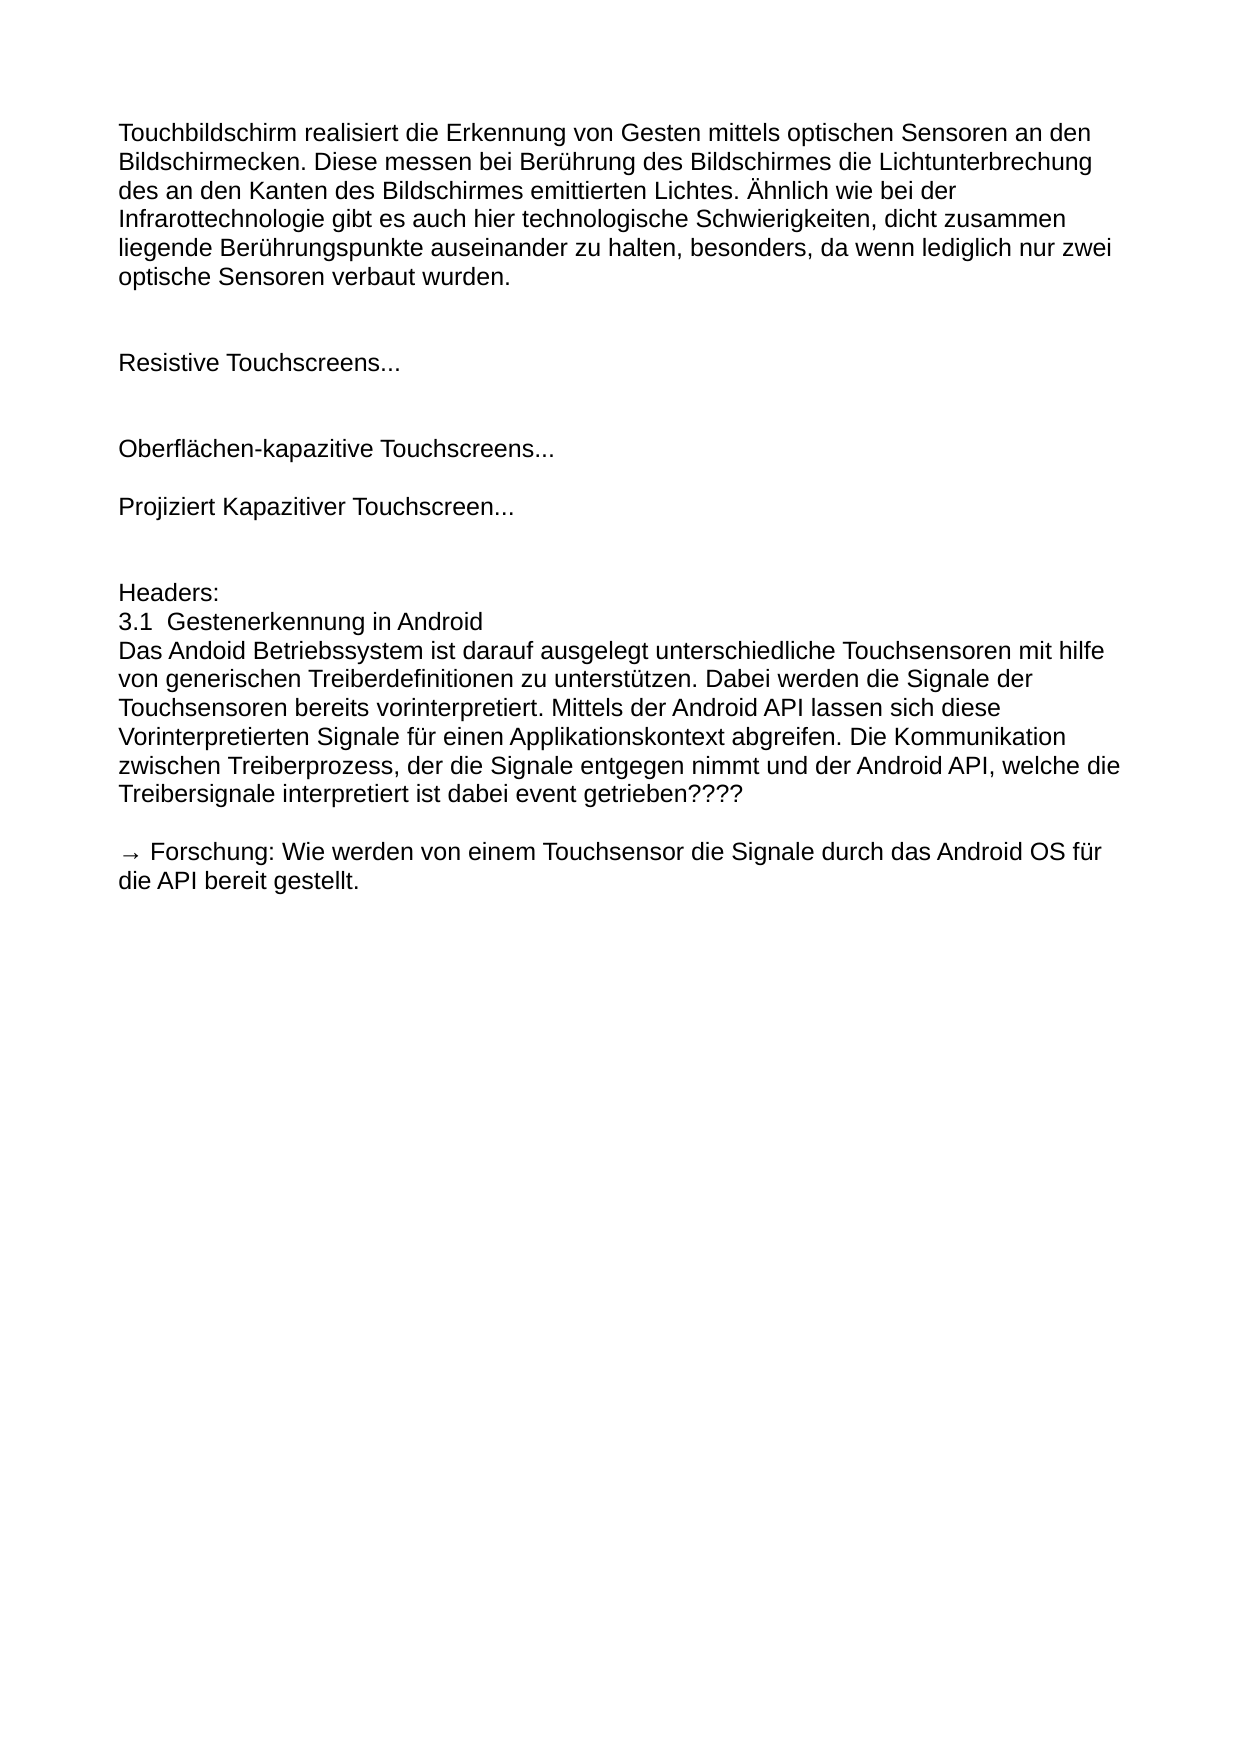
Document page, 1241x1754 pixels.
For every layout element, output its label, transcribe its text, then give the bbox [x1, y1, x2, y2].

text Resistive Touchscreens... [118, 348, 1122, 377]
text Touchbildschirm realisiert die Erkennung von Gesten mittels optischen Sensoren an den Bildschirmecken. Diese messen bei Berührung des Bildschirmes die Lichtunterbrechung des an den Kanten des Bildschirmes emittierten Lichtes. Ähnlich wie bei der Infrarottechnologie gibt es auch hier technologische Schwierigkeiten, dicht zusammen liegende Berührungspunkte auseinander zu halten, besonders, da wenn lediglich nur zwei optische Sensoren verbaut wurden. [118, 118, 1122, 291]
text 3.1 Gestenerkennung in Android [118, 607, 1122, 636]
text Projiziert Kapazitiver Touchscreen... [118, 492, 1122, 521]
text Headers: [118, 578, 1122, 607]
text → Forschung: Wie werden von einem Touchsensor die Signale durch das Android OS für die API bereit gestellt. [118, 837, 1122, 894]
text Oberflächen-kapazitive Touchscreens... [118, 434, 1122, 463]
text Das Andoid Betriebssystem ist darauf ausgelegt unterschiedliche Touchsensoren mit hilfe von generischen Treiberdefinitionen zu unterstützen. Dabei werden die Signale der Touchsensoren bereits vorinterpretiert. Mittels der Android API lassen sich diese Vorinterpretierten Signale für einen Applikationskontext abgreifen. Die Kommunikation zwischen Treiberprozess, der die Signale entgegen nimmt und der Android API, welche die Treibersignale interpretiert ist dabei event getrieben???? [118, 636, 1122, 808]
